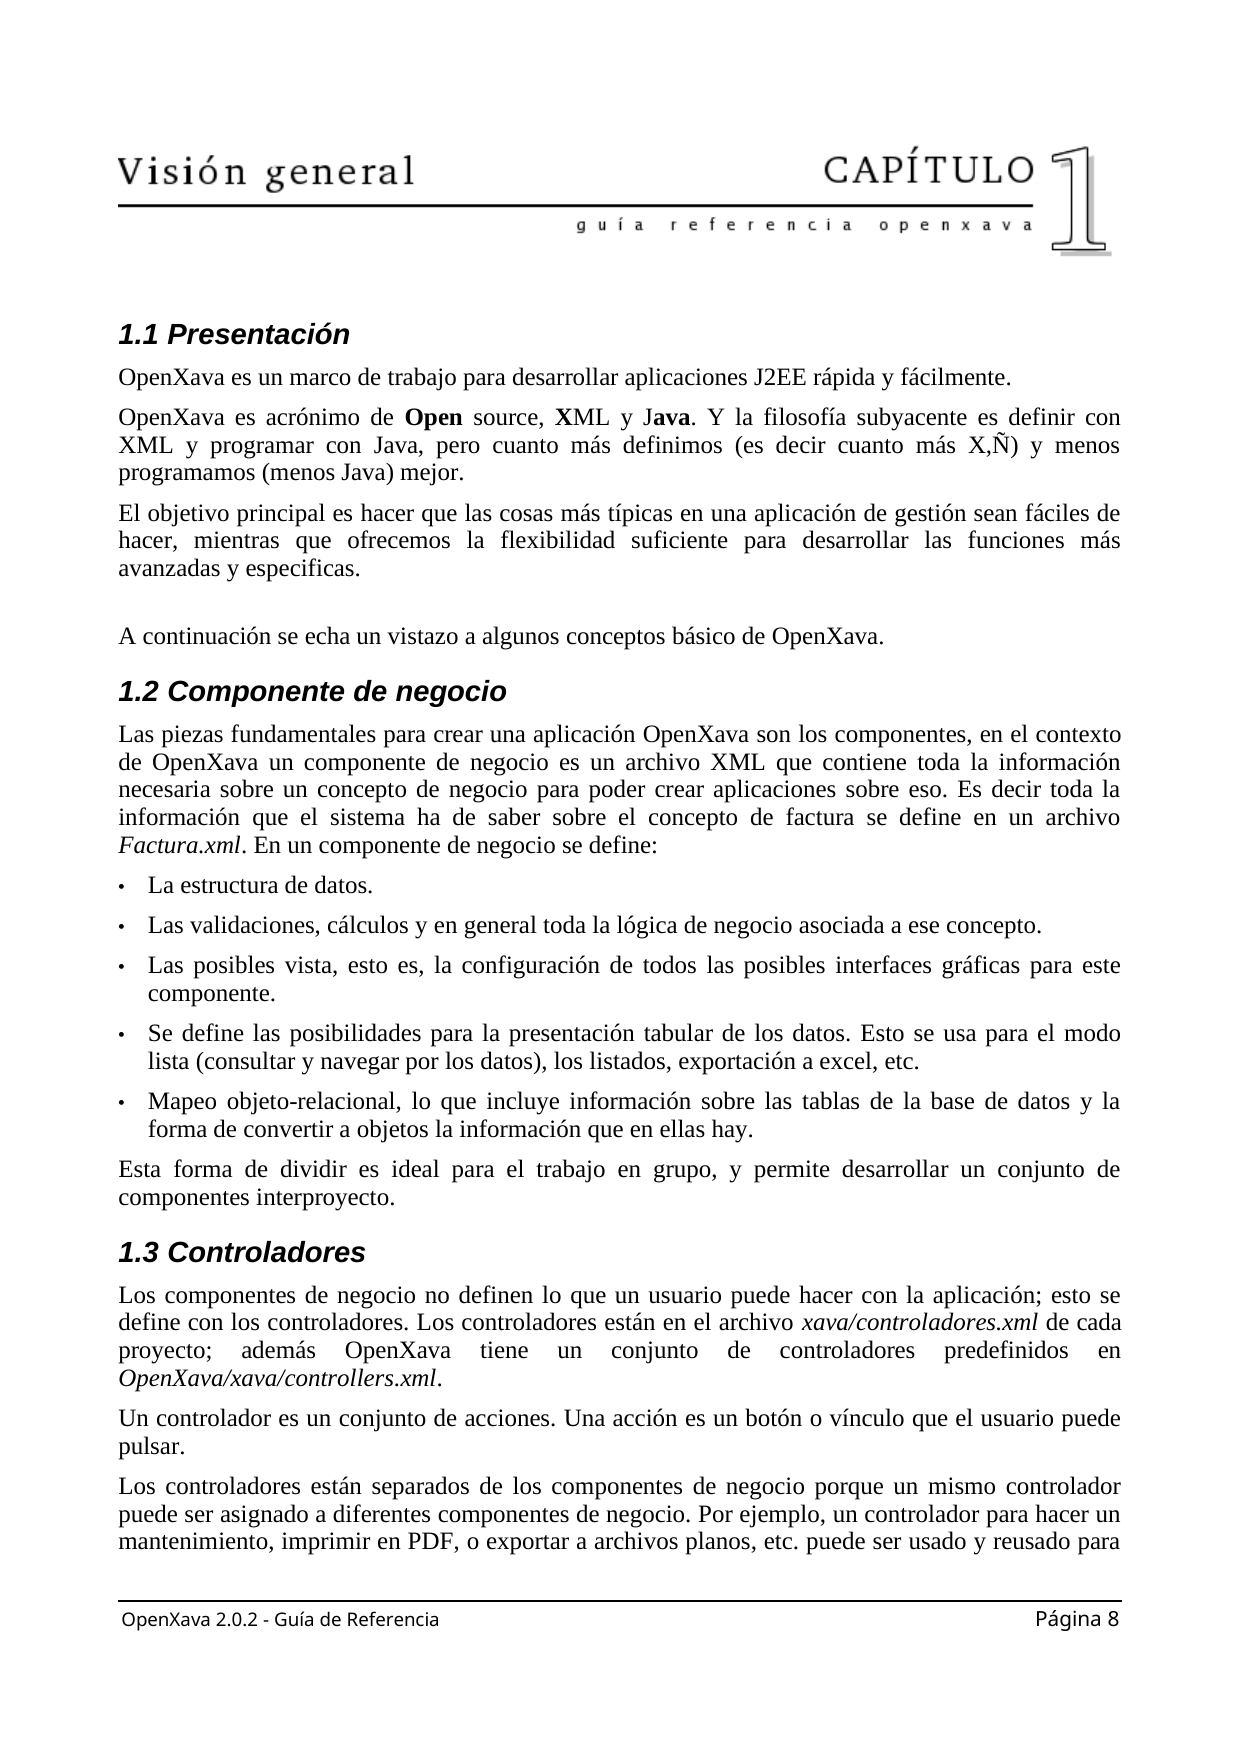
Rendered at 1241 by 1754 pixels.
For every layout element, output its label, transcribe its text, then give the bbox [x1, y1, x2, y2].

text A continuación se echa un vistazo a algunos conceptos básico de OpenXava. [118, 622, 1122, 650]
text El objetivo principal es hacer que las cosas más típicas en una aplicación de gestión sean fáciles de hacer, mientras que ofrecemos la flexibilidad suficiente para desarrollar las funciones más avanzadas y especificas. [118, 499, 1122, 582]
text Los controladores están separados de los componentes de negocio porque un mismo controlador puede ser asignado a diferentes componentes de negocio. Por ejemplo, un controlador para hacer un mantenimiento, imprimir en PDF, o exportar a archivos planos, etc. puede ser usado y reusado para [118, 1472, 1122, 1555]
text Los componentes de negocio no definen lo que un usuario puede hacer con la aplicación; esto se define con los controladores. Los controladores están en el archivo xava/controladores.xml de cada proyecto; además OpenXava tiene un conjunto de controladores predefinidos en OpenXava/xava/controllers.xml. [118, 1281, 1122, 1392]
subtitle Visión general [118, 288, 1122, 293]
text Las piezas fundamentales para crear una aplicación OpenXava son los componentes, en el contexto de OpenXava un componente de negocio es un archivo XML que contiene toda la información necesaria sobre un concepto de negocio para poder crear aplicaciones sobre eso. Es decir toda la información que el sistema ha de saber sobre el concepto de factura se define en un archivo Factura.xml. En un componente de negocio se define: [118, 720, 1122, 858]
list Las posibles vista, esto es, la configuración de todos las posibles interfaces gráficas para este componente. [118, 951, 1122, 1007]
text OpenXava es un marco de trabajo para desarrollar aplicaciones J2EE rápida y fácilmente. [118, 363, 1122, 391]
subtitle Controladores [118, 1236, 1122, 1268]
text Un controlador es un conjunto de acciones. Una acción es un botón o vínculo que el usuario puede pulsar. [118, 1404, 1122, 1459]
text Esta forma de dividir es ideal para el trabajo en grupo, y permite desarrollar un conjunto de componentes interproyecto. [118, 1155, 1122, 1211]
subtitle Presentación [118, 318, 1122, 350]
list Las validaciones, cálculos y en general toda la lógica de negocio asociada a ese concepto. [118, 911, 1122, 939]
list Mapeo objeto-relacional, lo que incluye información sobre las tablas de la base de datos y la forma de convertir a objetos la información que en ellas hay. [118, 1087, 1122, 1143]
list La estructura de datos. [118, 871, 1122, 899]
subtitle Componente de negocio [118, 675, 1122, 707]
list Se define las posibilidades para la presentación tabular de los datos. Esto se usa para el modo lista (consultar y navegar por los datos), los listados, exportación a excel, etc. [118, 1019, 1122, 1075]
text OpenXava es acrónimo de Open source, XML y Java. Y la filosofía subyacente es definir con XML y programar con Java, pero cuanto más definimos (es decir cuanto más X,Ñ) y menos programamos (menos Java) mejor. [118, 403, 1122, 486]
picture [118, 118, 1122, 288]
